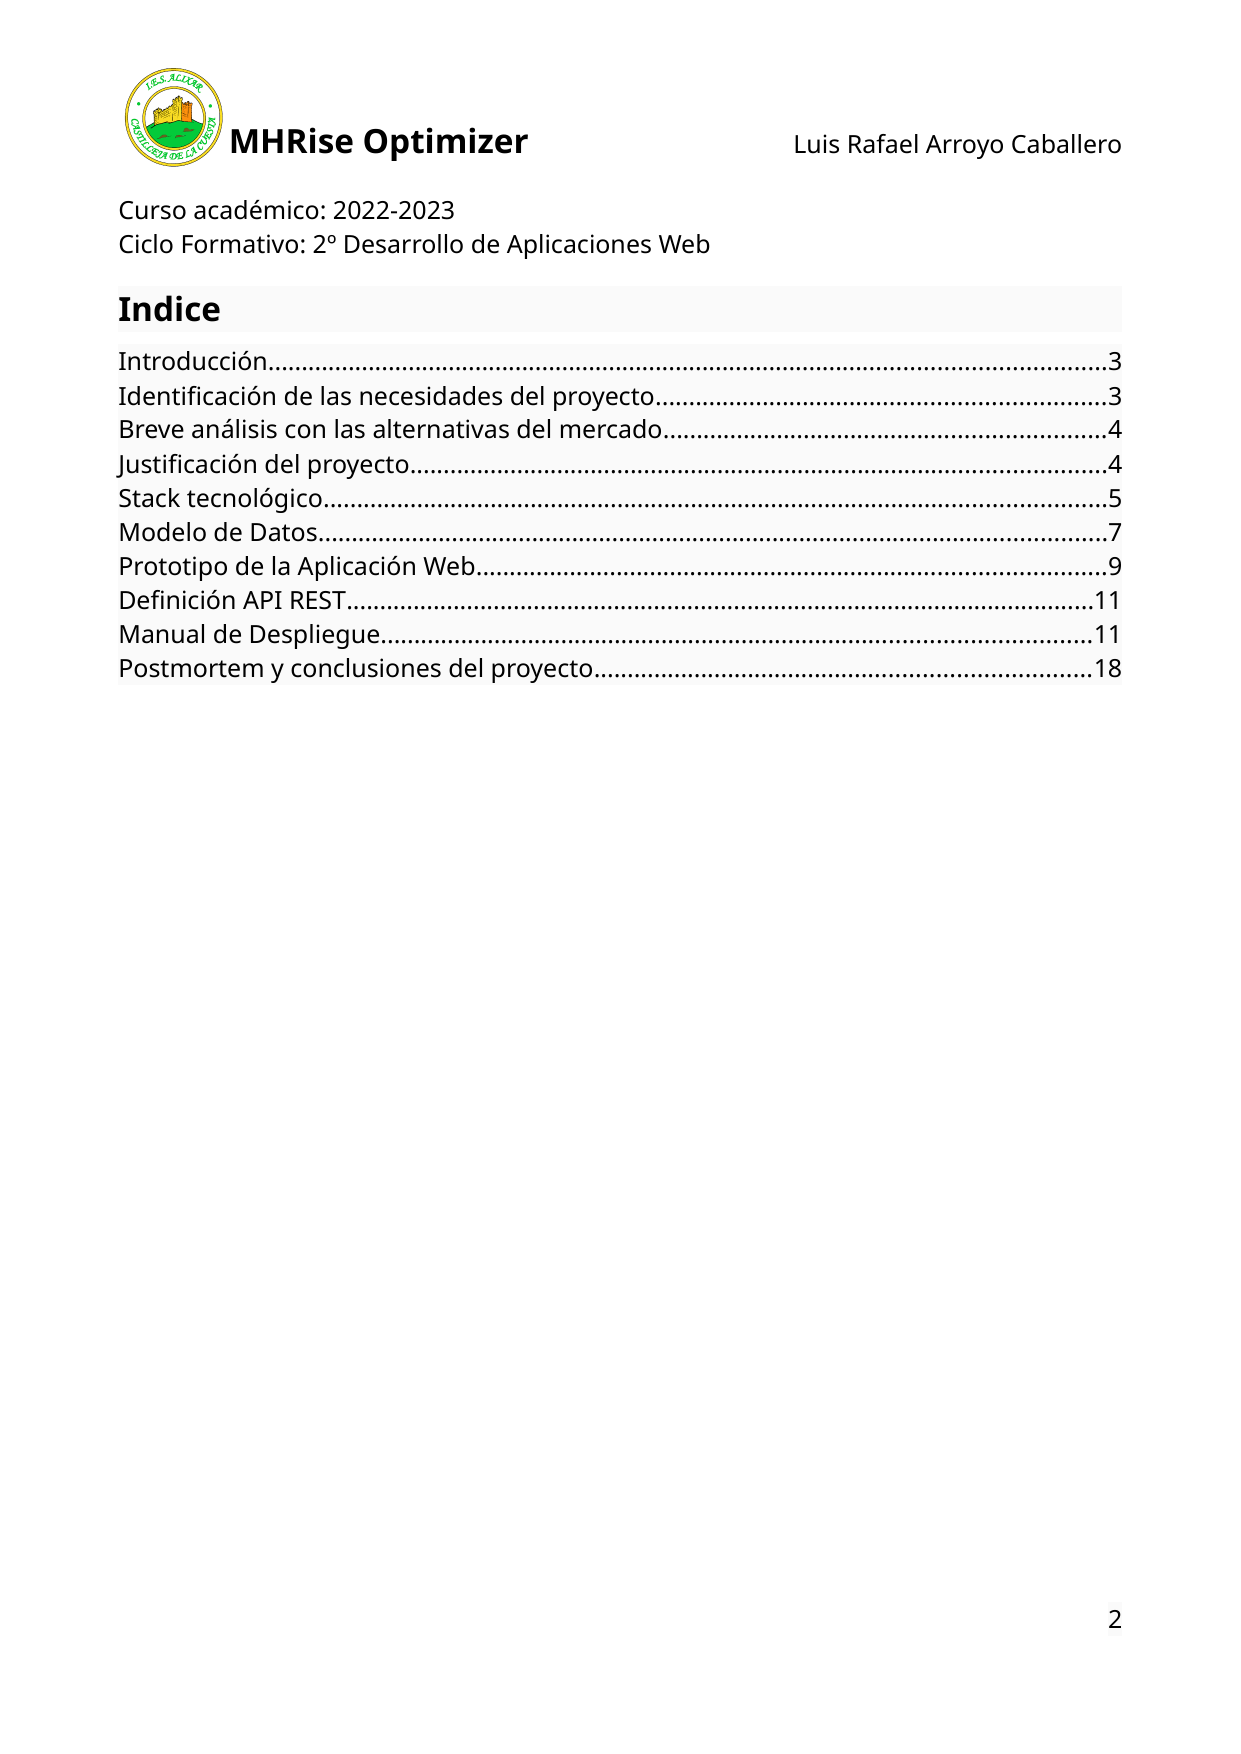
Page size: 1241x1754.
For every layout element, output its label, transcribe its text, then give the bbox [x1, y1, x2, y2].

text Postmortem y conclusiones del proyecto 18 [118, 651, 1122, 685]
text Justificación del proyecto 4 [118, 446, 1122, 480]
text Breve análisis con las alternativas del mercado 4 [118, 412, 1122, 446]
text Identificación de las necesidades del proyecto 3 [118, 378, 1122, 412]
picture [118, 61, 229, 174]
text Prototipo de la Aplicación Web 9 [118, 548, 1122, 582]
text Stack tecnológico 5 [118, 480, 1122, 514]
text Definición API REST 11 [118, 582, 1122, 617]
text Ciclo Formativo: 2º Desarrollo de Aplicaciones Web [118, 227, 1122, 261]
subtitle Indice [118, 286, 1122, 332]
text Manual de Despliegue 11 [118, 617, 1122, 651]
text Curso académico: 2022-2023 [118, 193, 1122, 227]
text Introducción 3 [118, 344, 1122, 378]
text Modelo de Datos 7 [118, 514, 1122, 548]
